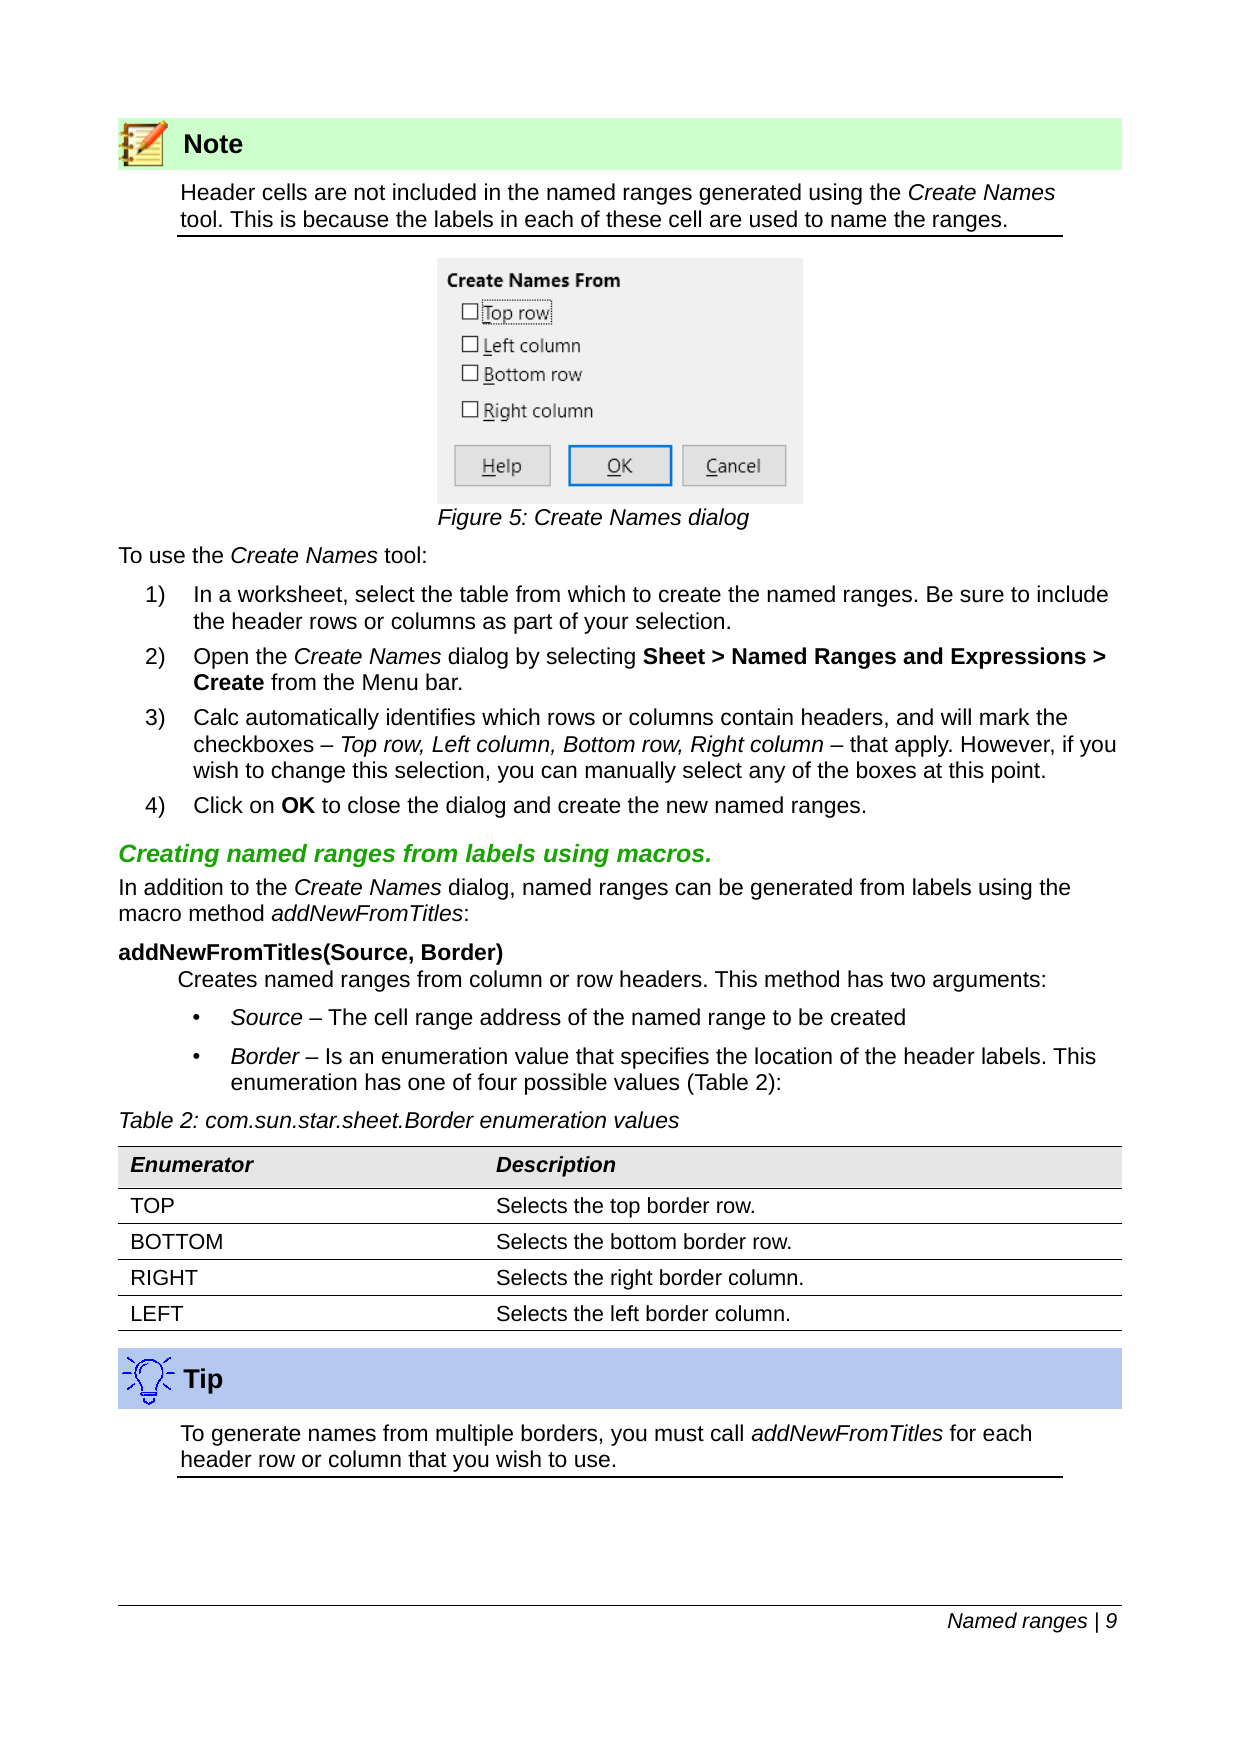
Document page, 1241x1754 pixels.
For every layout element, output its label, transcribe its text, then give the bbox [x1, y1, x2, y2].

table_cell BOTTOM [118, 1224, 484, 1259]
text Header cells are not included in the named ranges generated using the Create Names tool. This is because the labels in each of these cell are used to name the ranges. [177, 176, 1063, 235]
picture [437, 258, 804, 504]
list Border – Is an enumeration value that specifies the location of the header labels. This enumeration has one of four possible values (Table 2): [192, 1043, 1122, 1095]
table_cell TOP [118, 1189, 484, 1223]
text To use the Create Names tool: [118, 542, 1122, 569]
list In a worksheet, select the table from which to create the named ranges. Be sure to include the header rows or columns as part of your selection. [165, 581, 1122, 634]
table_cell Selects the left border column. [484, 1296, 1122, 1330]
text addNewFromTitles(Source, Border) [118, 939, 1122, 966]
table_header Enumerator [118, 1147, 484, 1187]
subtitle Creating named ranges from labels using macros. [118, 839, 1122, 868]
subtitle Tip [118, 1348, 1122, 1409]
picture [119, 119, 170, 170]
picture [119, 1349, 179, 1409]
text Figure 5: Create Names dialog [437, 504, 803, 530]
table_header Description [484, 1147, 1122, 1187]
table_cell Selects the right border column. [484, 1260, 1122, 1294]
table_cell Selects the bottom border row. [484, 1224, 1122, 1259]
subtitle Note [118, 118, 1122, 170]
text To generate names from multiple borders, you must call addNewFromTitles for each header row or column that you wish to use. [177, 1417, 1063, 1476]
table_cell RIGHT [118, 1260, 484, 1294]
text Creates named ranges from column or row headers. This method has two arguments: [177, 966, 1122, 992]
table_cell LEFT [118, 1296, 484, 1330]
table_cell Selects the top border row. [484, 1189, 1122, 1223]
list Open the Create Names dialog by selecting Sheet > Named Ranges and Expressions > Create from the Menu bar. [165, 643, 1122, 696]
list Click on OK to close the dialog and create the new named ranges. [165, 792, 1122, 819]
text Table 2: com.sun.star.sheet.Border enumeration values [118, 1107, 1122, 1134]
text In addition to the Create Names dialog, named ranges can be generated from labels using the macro method addNewFromTitles: [118, 874, 1122, 927]
list Source – The cell range address of the named range to be created [192, 1004, 1122, 1031]
list Calc automatically identifies which rows or columns contain headers, and will mark the checkboxes – Top row, Left column, Bottom row, Right column – that apply. However, if you wish to change this selection, you can manually select any of the boxes at this point. [165, 704, 1122, 783]
